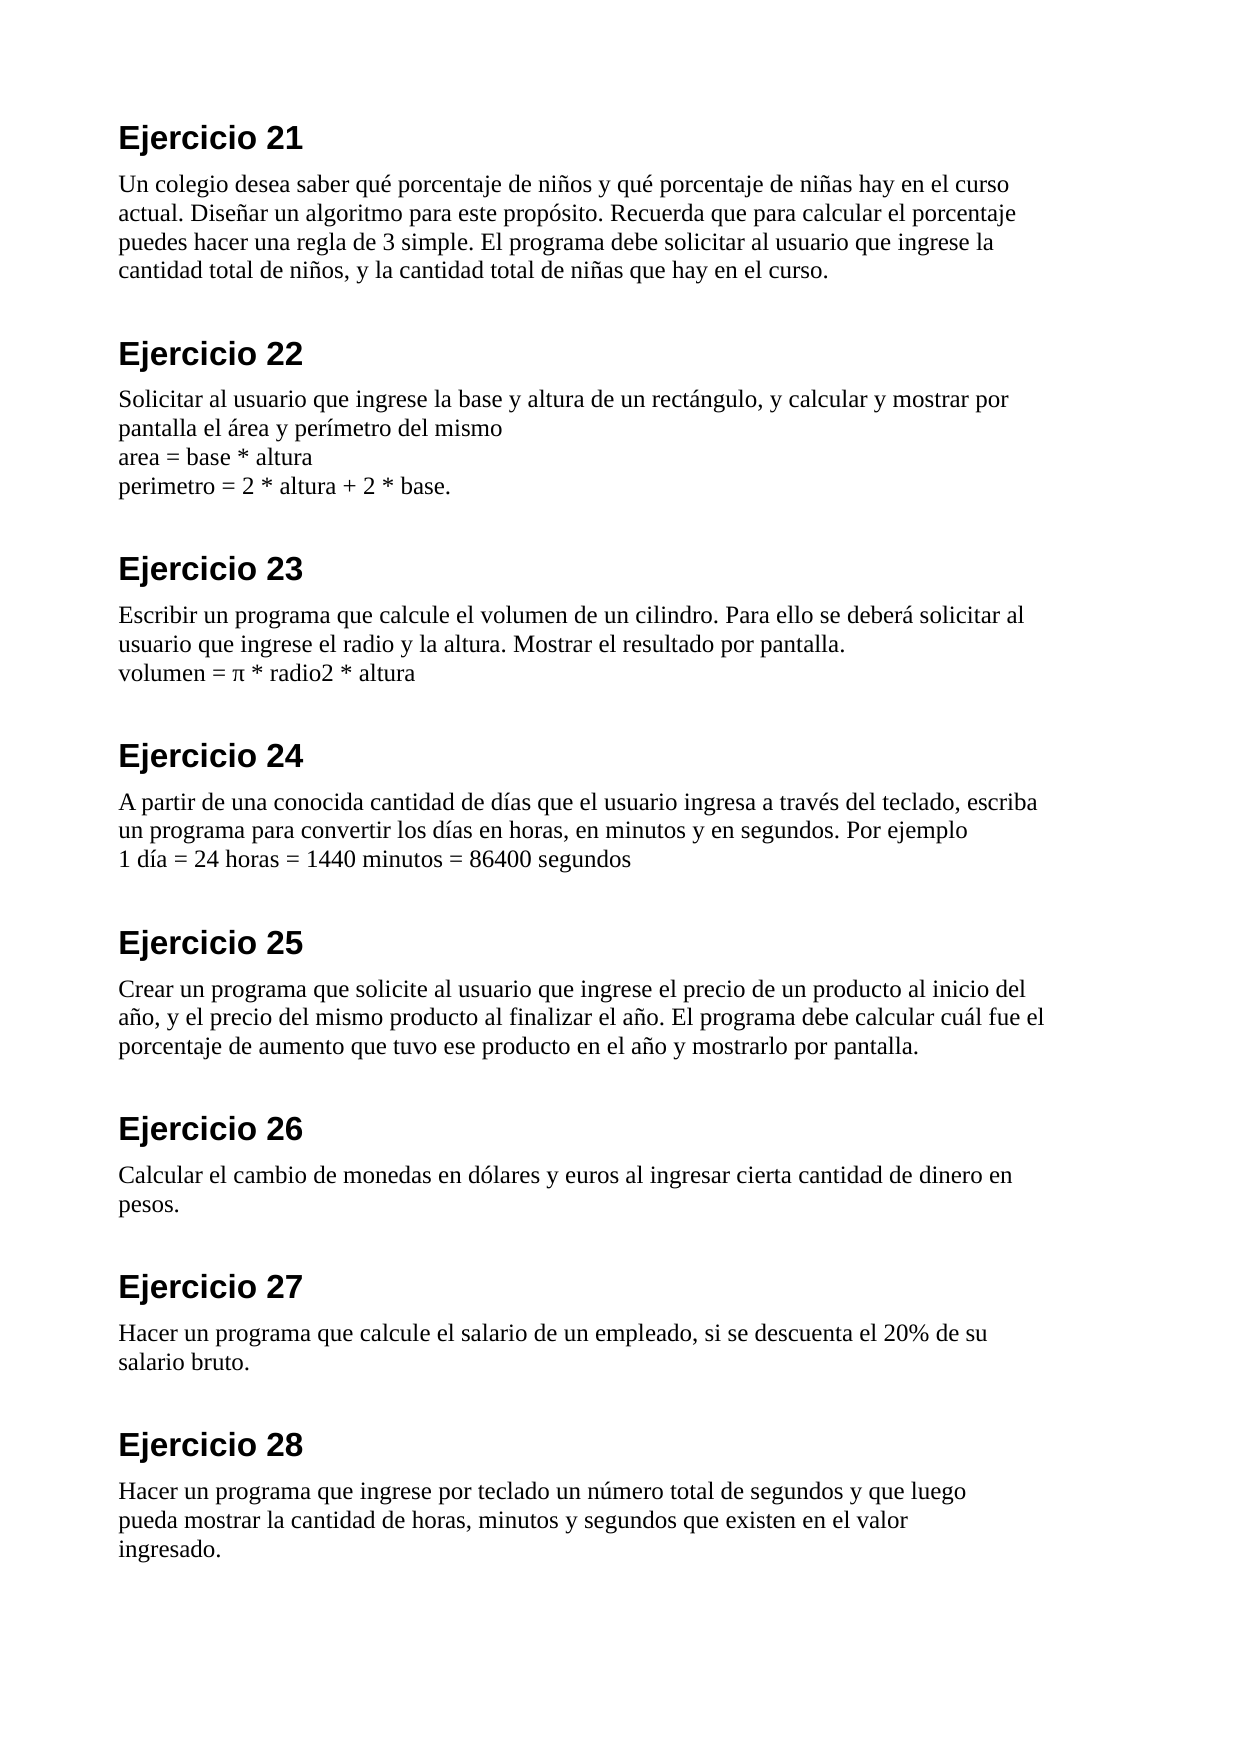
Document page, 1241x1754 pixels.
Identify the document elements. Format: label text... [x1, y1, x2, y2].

text un programa para convertir los días en horas, en minutos y en segundos. Por ejemplo [118, 816, 1122, 844]
text Calcular el cambio de monedas en dólares y euros al ingresar cierta cantidad de dinero en [118, 1160, 1122, 1189]
subtitle Ejercicio 28 [118, 1426, 1122, 1464]
text Crear un programa que solicite al usuario que ingrese el precio de un producto al inicio del [118, 974, 1122, 1002]
text perimetro = 2 * altura + 2 * base. [118, 471, 1122, 499]
text Escribir un programa que calcule el volumen de un cilindro. Para ello se deberá solicitar al [118, 600, 1122, 629]
text porcentaje de aumento que tuvo ese producto en el año y mostrarlo por pantalla. [118, 1031, 1122, 1060]
text pesos. [118, 1189, 1122, 1218]
text A partir de una conocida cantidad de días que el usuario ingresa a través del teclado, escriba [118, 787, 1122, 816]
text Un colegio desea saber qué porcentaje de niños y qué porcentaje de niñas hay en el curso [118, 169, 1122, 198]
subtitle Ejercicio 26 [118, 1109, 1122, 1148]
text 1 día = 24 horas = 1440 minutos = 86400 segundos [118, 844, 1122, 873]
subtitle Ejercicio 23 [118, 549, 1122, 588]
text usuario que ingrese el radio y la altura. Mostrar el resultado por pantalla. [118, 629, 1122, 658]
text ingresado. [118, 1534, 1122, 1563]
text año, y el precio del mismo producto al finalizar el año. El programa debe calcular cuál fue el [118, 1002, 1122, 1031]
text salario bruto. [118, 1347, 1122, 1376]
text Hacer un programa que calcule el salario de un empleado, si se descuenta el 20% de su [118, 1318, 1122, 1347]
text pantalla el área y perímetro del mismo [118, 413, 1122, 442]
subtitle Ejercicio 27 [118, 1267, 1122, 1306]
subtitle Ejercicio 24 [118, 736, 1122, 774]
subtitle Ejercicio 25 [118, 923, 1122, 961]
text volumen = π * radio2 * altura [118, 658, 1122, 686]
text puedes hacer una regla de 3 simple. El programa debe solicitar al usuario que ingrese la [118, 227, 1122, 255]
text actual. Diseñar un algoritmo para este propósito. Recuerda que para calcular el porcentaje [118, 198, 1122, 227]
text area = base * altura [118, 442, 1122, 471]
text cantidad total de niños, y la cantidad total de niñas que hay en el curso. [118, 255, 1122, 284]
subtitle Ejercicio 21 [118, 118, 1122, 157]
text Hacer un programa que ingrese por teclado un número total de segundos y que luego [118, 1476, 1122, 1505]
text Solicitar al usuario que ingrese la base y altura de un rectángulo, y calcular y mostrar por [118, 384, 1122, 413]
text pueda mostrar la cantidad de horas, minutos y segundos que existen en el valor [118, 1505, 1122, 1534]
subtitle Ejercicio 22 [118, 334, 1122, 372]
